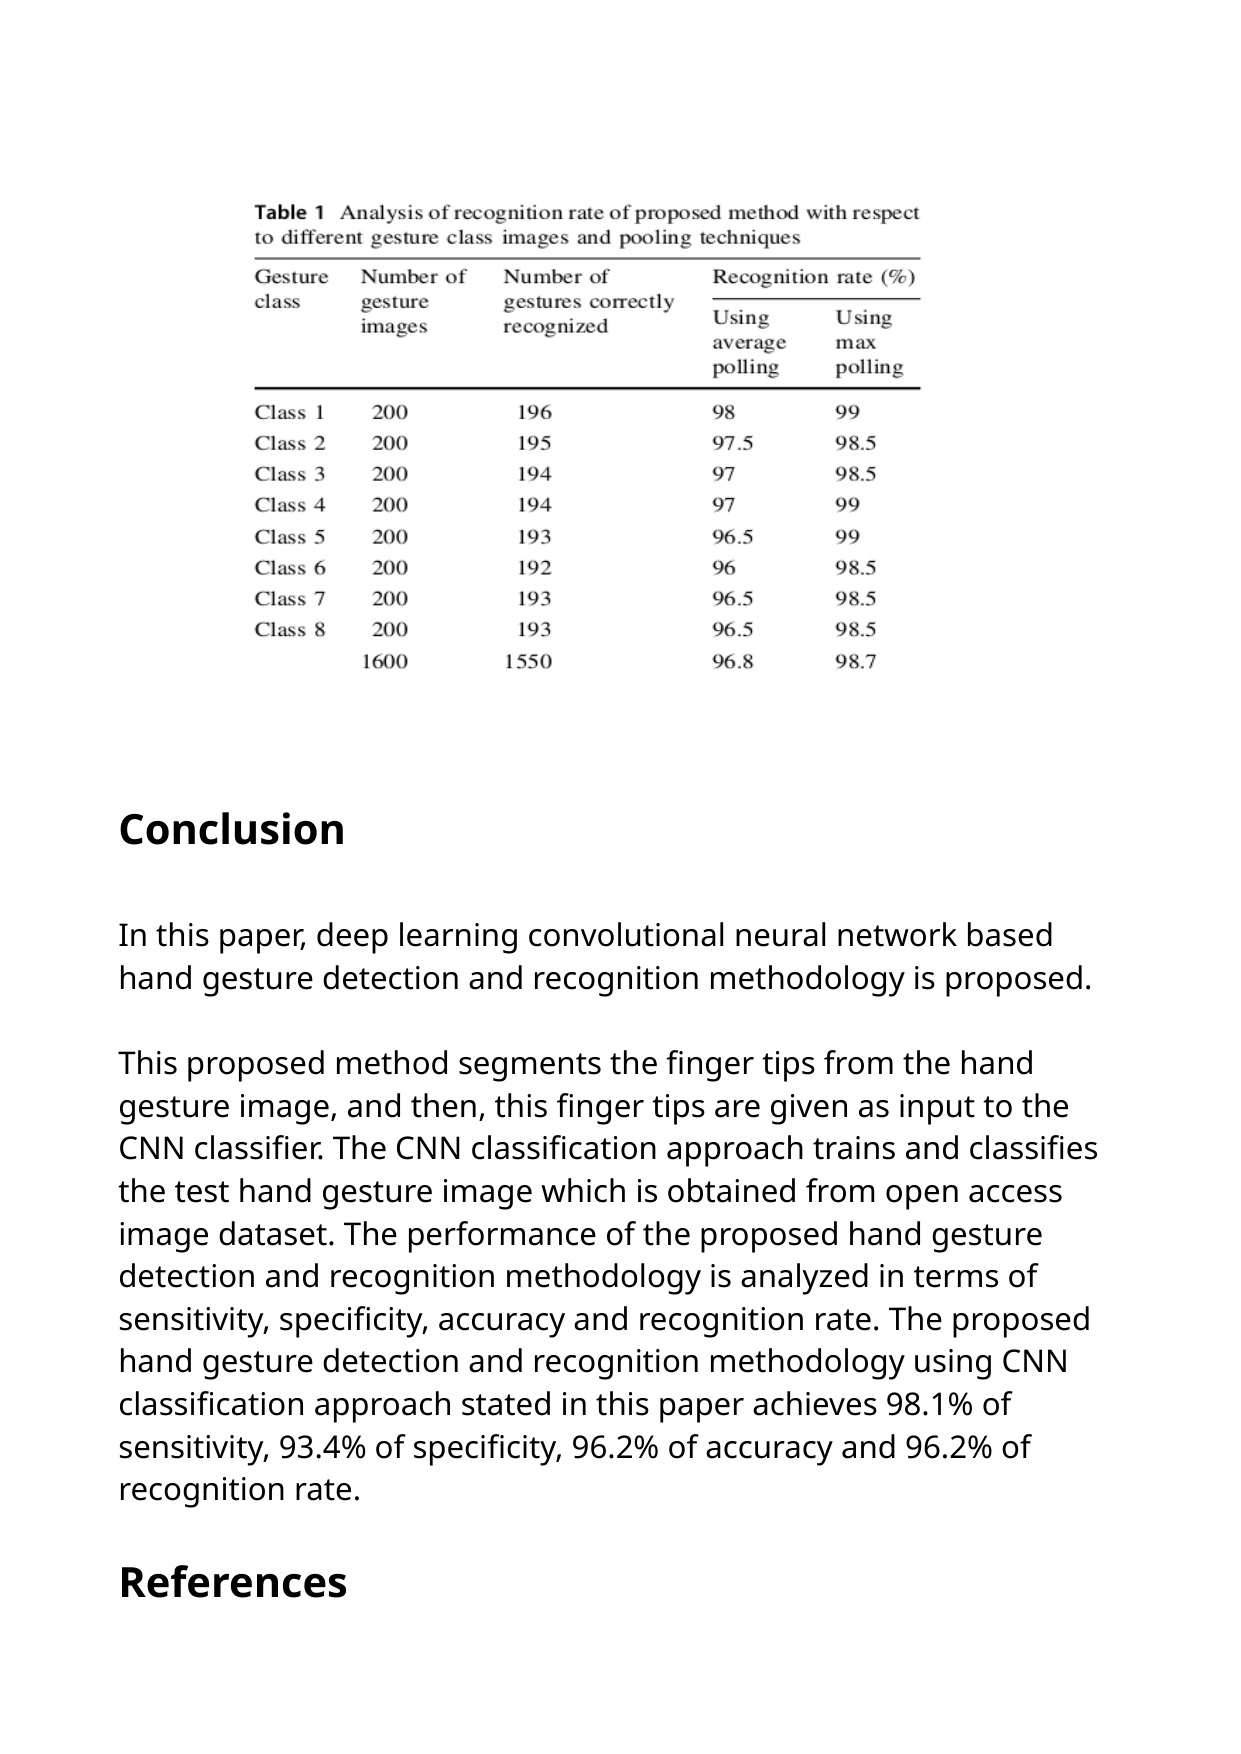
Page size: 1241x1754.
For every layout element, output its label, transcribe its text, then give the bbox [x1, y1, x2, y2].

text In this paper, deep learning convolutional neural network based hand gesture detection and recognition methodology is proposed. [118, 913, 1122, 998]
picture [245, 192, 925, 670]
text References [118, 1552, 1122, 1609]
text This proposed method segments the finger tips from the hand gesture image, and then, this finger tips are given as input to the CNN classifier. The CNN classification approach trains and classifies the test hand gesture image which is obtained from open access image dataset. The performance of the proposed hand gesture detection and recognition methodology is analyzed in terms of sensitivity, specificity, accuracy and recognition rate. The proposed hand gesture detection and recognition methodology using CNN classification approach stated in this paper achieves 98.1% of sensitivity, 93.4% of specificity, 96.2% of accuracy and 96.2% of recognition rate. [118, 1041, 1122, 1510]
text Conclusion [118, 800, 1122, 857]
